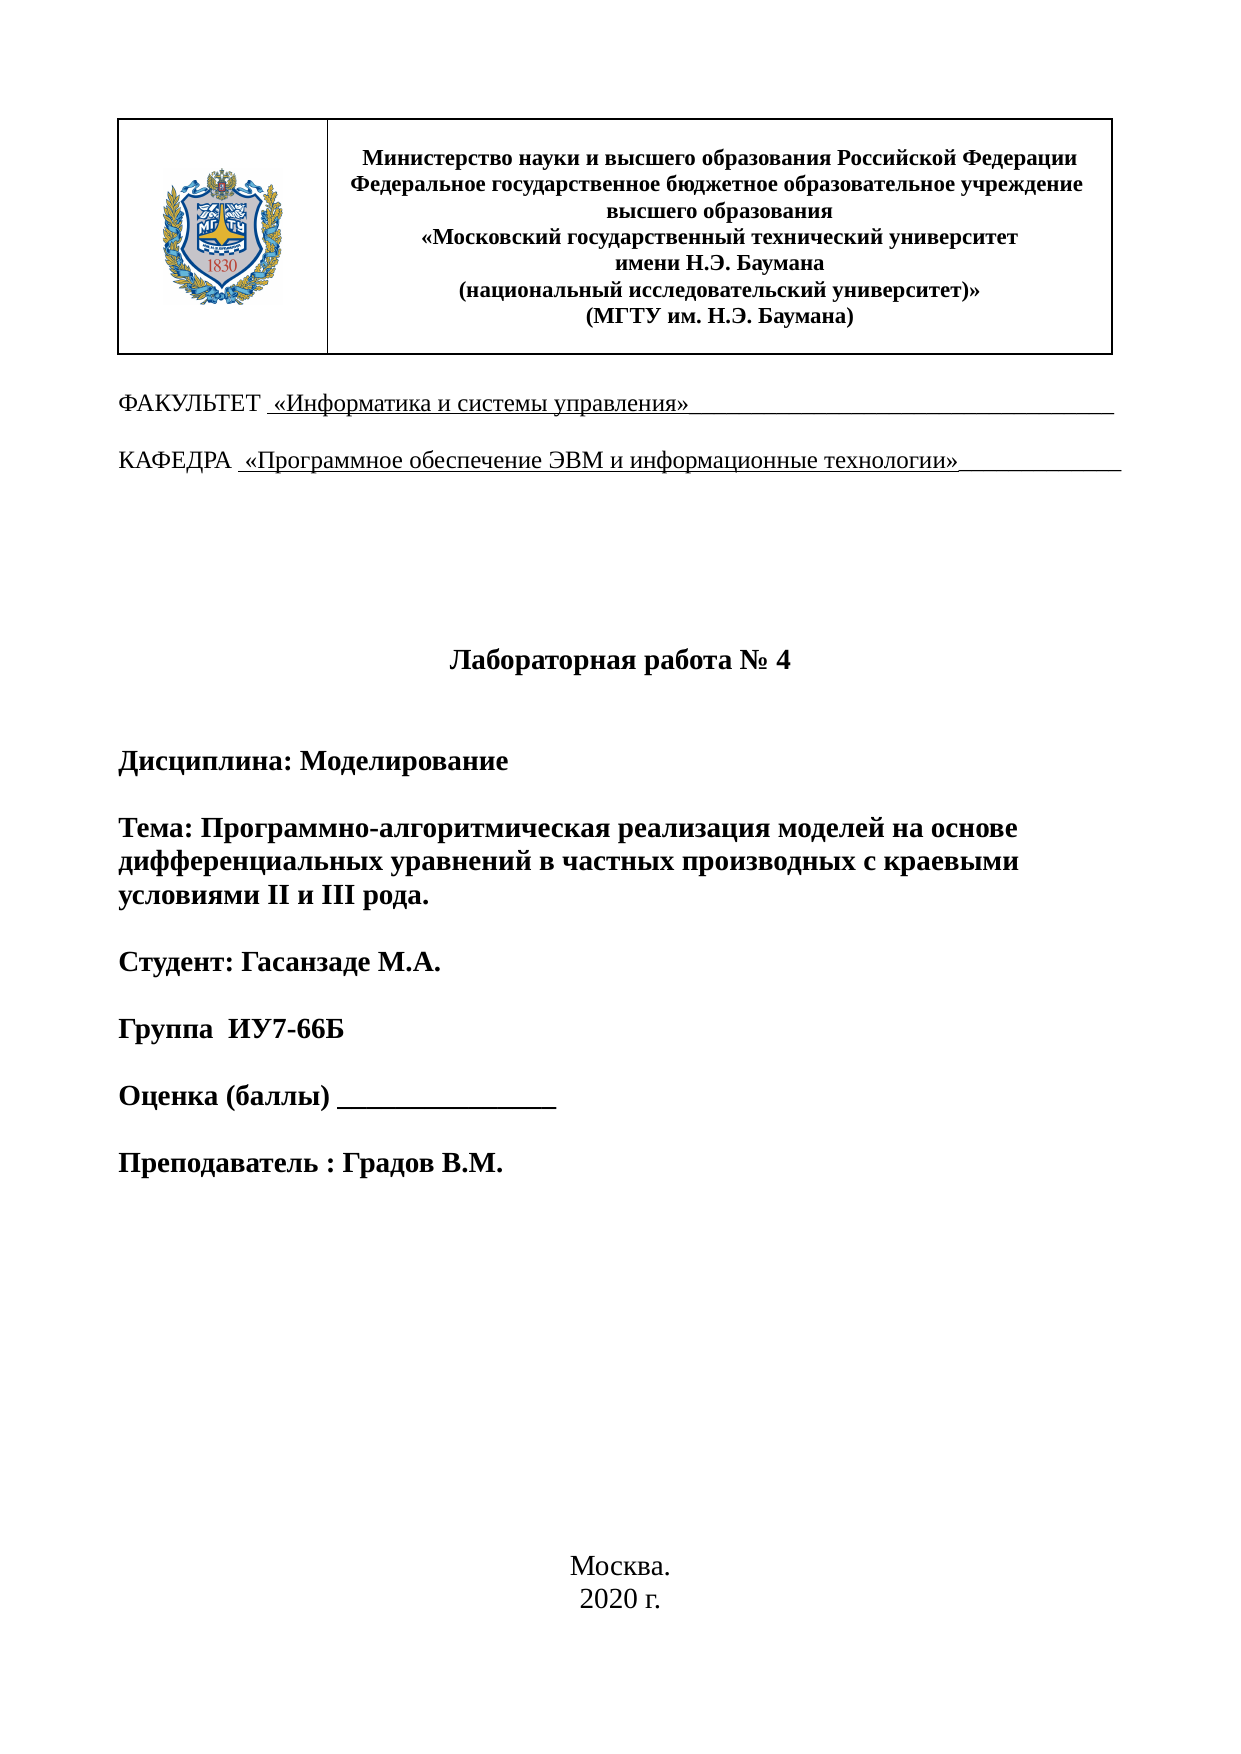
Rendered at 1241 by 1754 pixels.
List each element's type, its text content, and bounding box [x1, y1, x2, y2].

text Лабораторная работа № 4 [118, 642, 1122, 676]
text Дисциплина: Моделирование [118, 743, 1122, 776]
text ФАКУЛЬТЕТ «Информатика и системы управления»__________________________________ [118, 388, 1122, 417]
text Москва. [118, 1548, 1122, 1581]
table_header Министерство науки и высшего образования Российской Федерации Федеральное государственное бюджетное образовательное учреждение высшего образования «Московский государственный технический университет имени Н.Э. Баумана (национальный исследовательский университет)» (МГТУ им. Н.Э. Баумана) [328, 120, 1111, 353]
text КАФЕДРА «Программное обеспечение ЭВМ и информационные технологии»_____________ [118, 446, 1122, 474]
picture [162, 168, 283, 305]
text Группа ИУ7-66Б [118, 1011, 1122, 1044]
text Оценка (баллы) _______________ [118, 1078, 1122, 1112]
table_header [119, 120, 327, 353]
text Студент: Гасанзаде М.А. [118, 944, 1122, 977]
text 2020 г. [118, 1581, 1122, 1615]
text Преподаватель : Градов В.М. [118, 1145, 1122, 1179]
text Тема: Программно-алгоритмическая реализация моделей на основе дифференциальных уравнений в частных производных с краевыми условиями II и III рода. [118, 810, 1122, 910]
